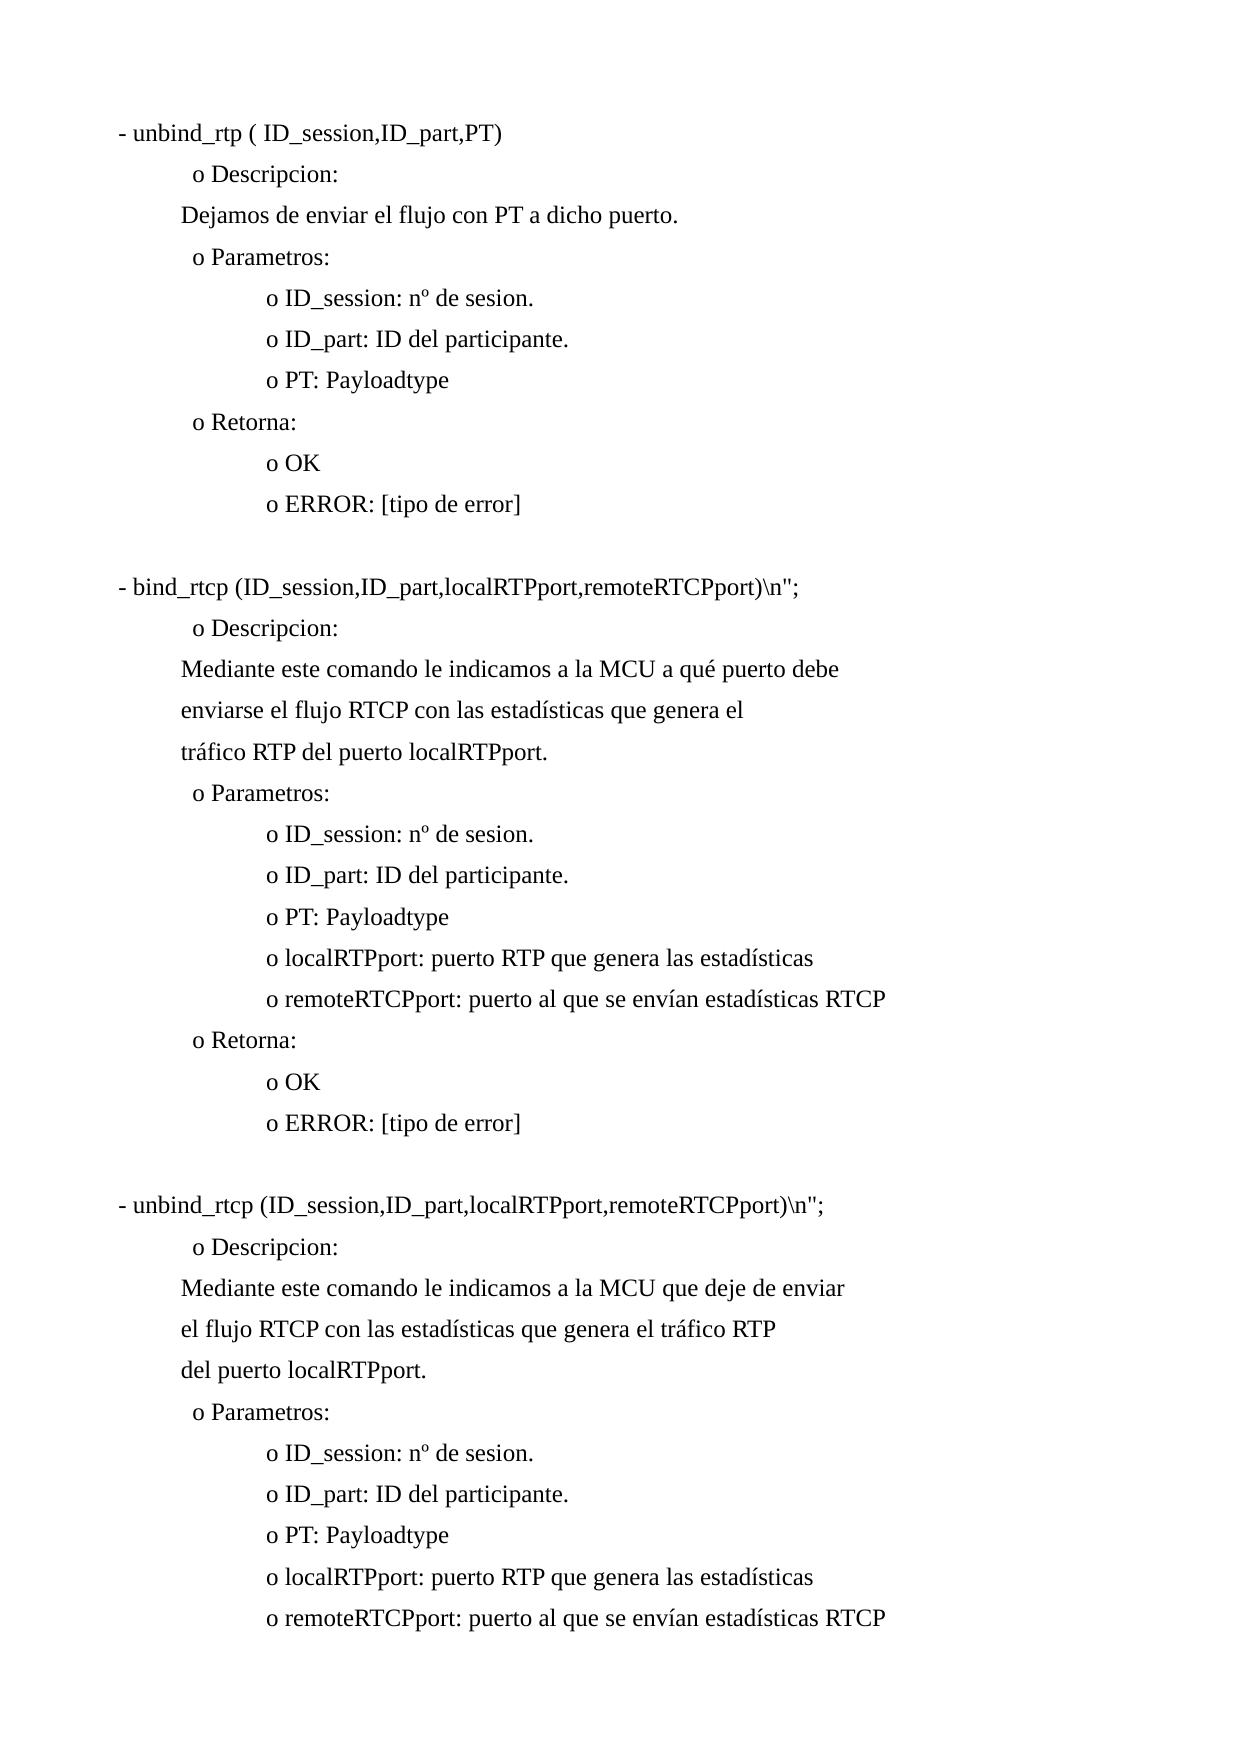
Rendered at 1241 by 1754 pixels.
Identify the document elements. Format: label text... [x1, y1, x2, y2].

text o Parametros: [118, 778, 1122, 807]
text o ID_session: nº de sesion. [118, 1438, 1122, 1467]
text o OK [118, 448, 1122, 477]
text - unbind_rtp ( ID_session,ID_part,PT) [118, 118, 1122, 147]
text o Retorna: [118, 1026, 1122, 1054]
text o Retorna: [118, 407, 1122, 436]
text - unbind_rtcp (ID_session,ID_part,localRTPport,remoteRTCPport)\n"; [118, 1191, 1122, 1219]
text o ERROR: [tipo de error] [118, 1108, 1122, 1137]
text o localRTPport: puerto RTP que genera las estadísticas [118, 1562, 1122, 1591]
text Dejamos de enviar el flujo con PT a dicho puerto. [118, 201, 1122, 229]
text enviarse el flujo RTCP con las estadísticas que genera el [118, 696, 1122, 724]
text o PT: Payloadtype [118, 902, 1122, 931]
text o ID_part: ID del participante. [118, 324, 1122, 353]
text o localRTPport: puerto RTP que genera las estadísticas [118, 943, 1122, 972]
text o Descripcion: [118, 1232, 1122, 1261]
text el flujo RTCP con las estadísticas que genera el tráfico RTP [118, 1314, 1122, 1343]
text o remoteRTCPport: puerto al que se envían estadísticas RTCP [118, 1603, 1122, 1632]
text Mediante este comando le indicamos a la MCU que deje de enviar [118, 1273, 1122, 1302]
text o PT: Payloadtype [118, 366, 1122, 394]
text tráfico RTP del puerto localRTPport. [118, 737, 1122, 766]
text del puerto localRTPport. [118, 1356, 1122, 1384]
text o remoteRTCPport: puerto al que se envían estadísticas RTCP [118, 984, 1122, 1013]
text o Parametros: [118, 242, 1122, 271]
text o Descripcion: [118, 613, 1122, 642]
text - bind_rtcp (ID_session,ID_part,localRTPport,remoteRTCPport)\n"; [118, 572, 1122, 601]
text o ID_part: ID del participante. [118, 861, 1122, 889]
text o ID_session: nº de sesion. [118, 283, 1122, 312]
text Mediante este comando le indicamos a la MCU a qué puerto debe [118, 654, 1122, 683]
text o OK [118, 1067, 1122, 1096]
text o PT: Payloadtype [118, 1521, 1122, 1549]
text o ID_part: ID del participante. [118, 1479, 1122, 1508]
text o Descripcion: [118, 159, 1122, 188]
text o Parametros: [118, 1397, 1122, 1426]
text o ERROR: [tipo de error] [118, 489, 1122, 518]
text o ID_session: nº de sesion. [118, 819, 1122, 848]
